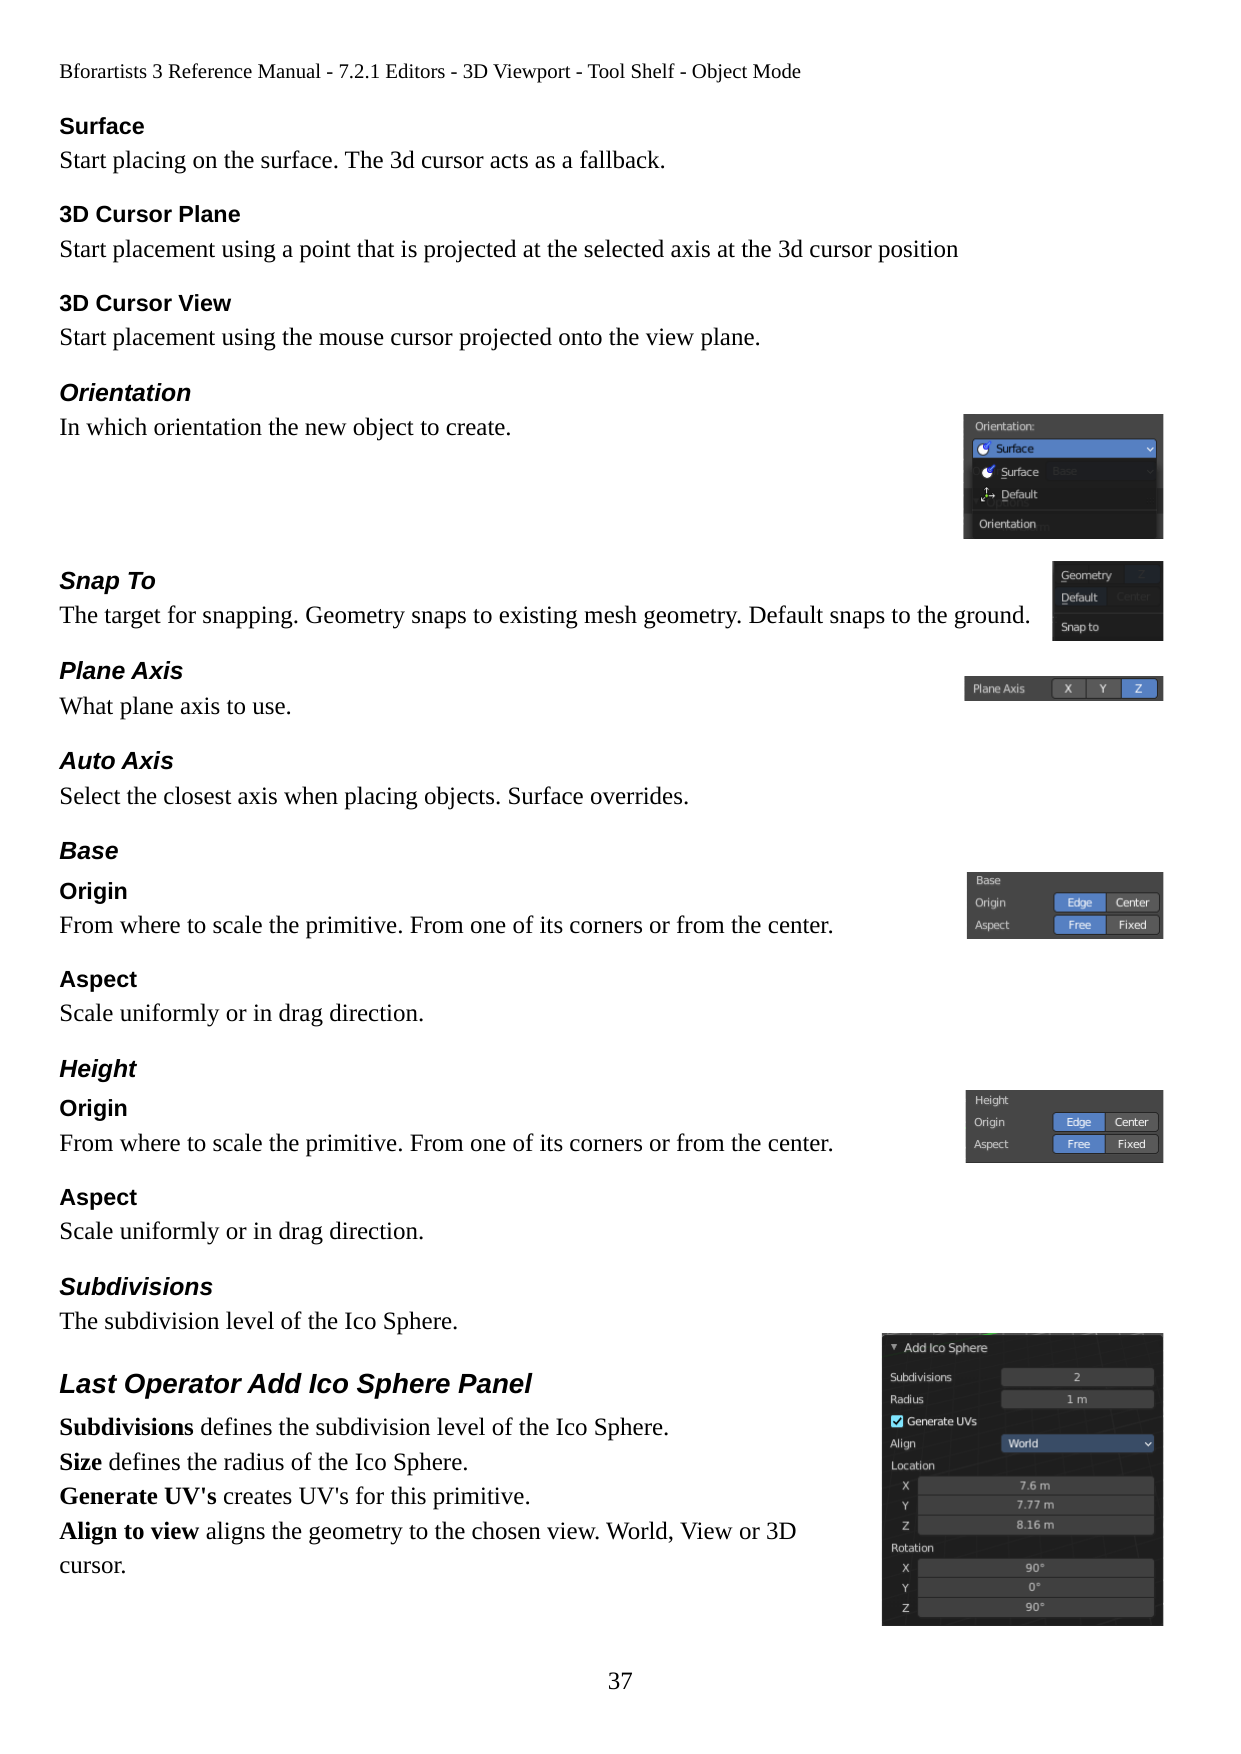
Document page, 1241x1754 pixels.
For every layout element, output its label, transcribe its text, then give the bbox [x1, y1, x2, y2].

subtitle Origin [59, 1095, 965, 1122]
picture [965, 1090, 1164, 1163]
subtitle [1164, 566, 1181, 594]
subtitle Subdivisions [59, 1272, 1181, 1300]
subtitle Aspect [59, 966, 1181, 992]
subtitle Base [59, 836, 1181, 865]
subtitle Aspect [59, 1183, 1181, 1210]
text Start placing on the surface. The 3d cursor acts as a fallback. [59, 146, 1181, 174]
subtitle [1164, 1095, 1181, 1122]
text Select the closest axis when placing objects. Surface overrides. [59, 781, 1181, 809]
subtitle Last Operator Add Ico Sphere Panel [59, 1368, 881, 1400]
picture [964, 676, 1164, 701]
text Scale uniformly or in drag direction. [59, 998, 1181, 1027]
subtitle Orientation [59, 378, 1181, 406]
subtitle Snap To [59, 566, 1052, 594]
picture [1052, 561, 1164, 641]
subtitle Surface [59, 113, 1181, 139]
text The target for snapping. Geometry snaps to existing mesh geometry. Default snaps to the ground. [59, 601, 1052, 629]
text What plane axis to use. [59, 691, 1181, 719]
picture [966, 872, 1164, 939]
subtitle Plane Axis [59, 656, 1181, 684]
picture [881, 1333, 1164, 1626]
text The subdivision level of the Ico Sphere. [59, 1306, 1181, 1335]
subtitle Origin [59, 877, 966, 904]
text Start placement using a point that is projected at the selected axis at the 3d cursor position [59, 234, 1181, 263]
subtitle [1164, 877, 1181, 904]
subtitle 3D Cursor View [59, 289, 1181, 316]
text Subdivisions defines the subdivision level of the Ico Sphere. Size defines the radius of the Ico Sphere. Generate UV's creates UV's for this primitive. Align to view aligns the geometry to the chosen view. World, View or 3D cursor. [59, 1412, 881, 1579]
picture [963, 414, 1164, 539]
subtitle Auto Axis [59, 746, 1181, 774]
subtitle Height [59, 1054, 1181, 1082]
text In which orientation the new object to create. [59, 412, 1181, 441]
text From where to scale the primitive. From one of its corners or from the center. [59, 910, 966, 939]
text From where to scale the primitive. From one of its corners or from the center. [59, 1128, 965, 1157]
text Start placement using the mouse cursor projected onto the view plane. [59, 322, 1181, 351]
subtitle 3D Cursor Plane [59, 201, 1181, 228]
text Scale uniformly or in drag direction. [59, 1216, 1181, 1245]
